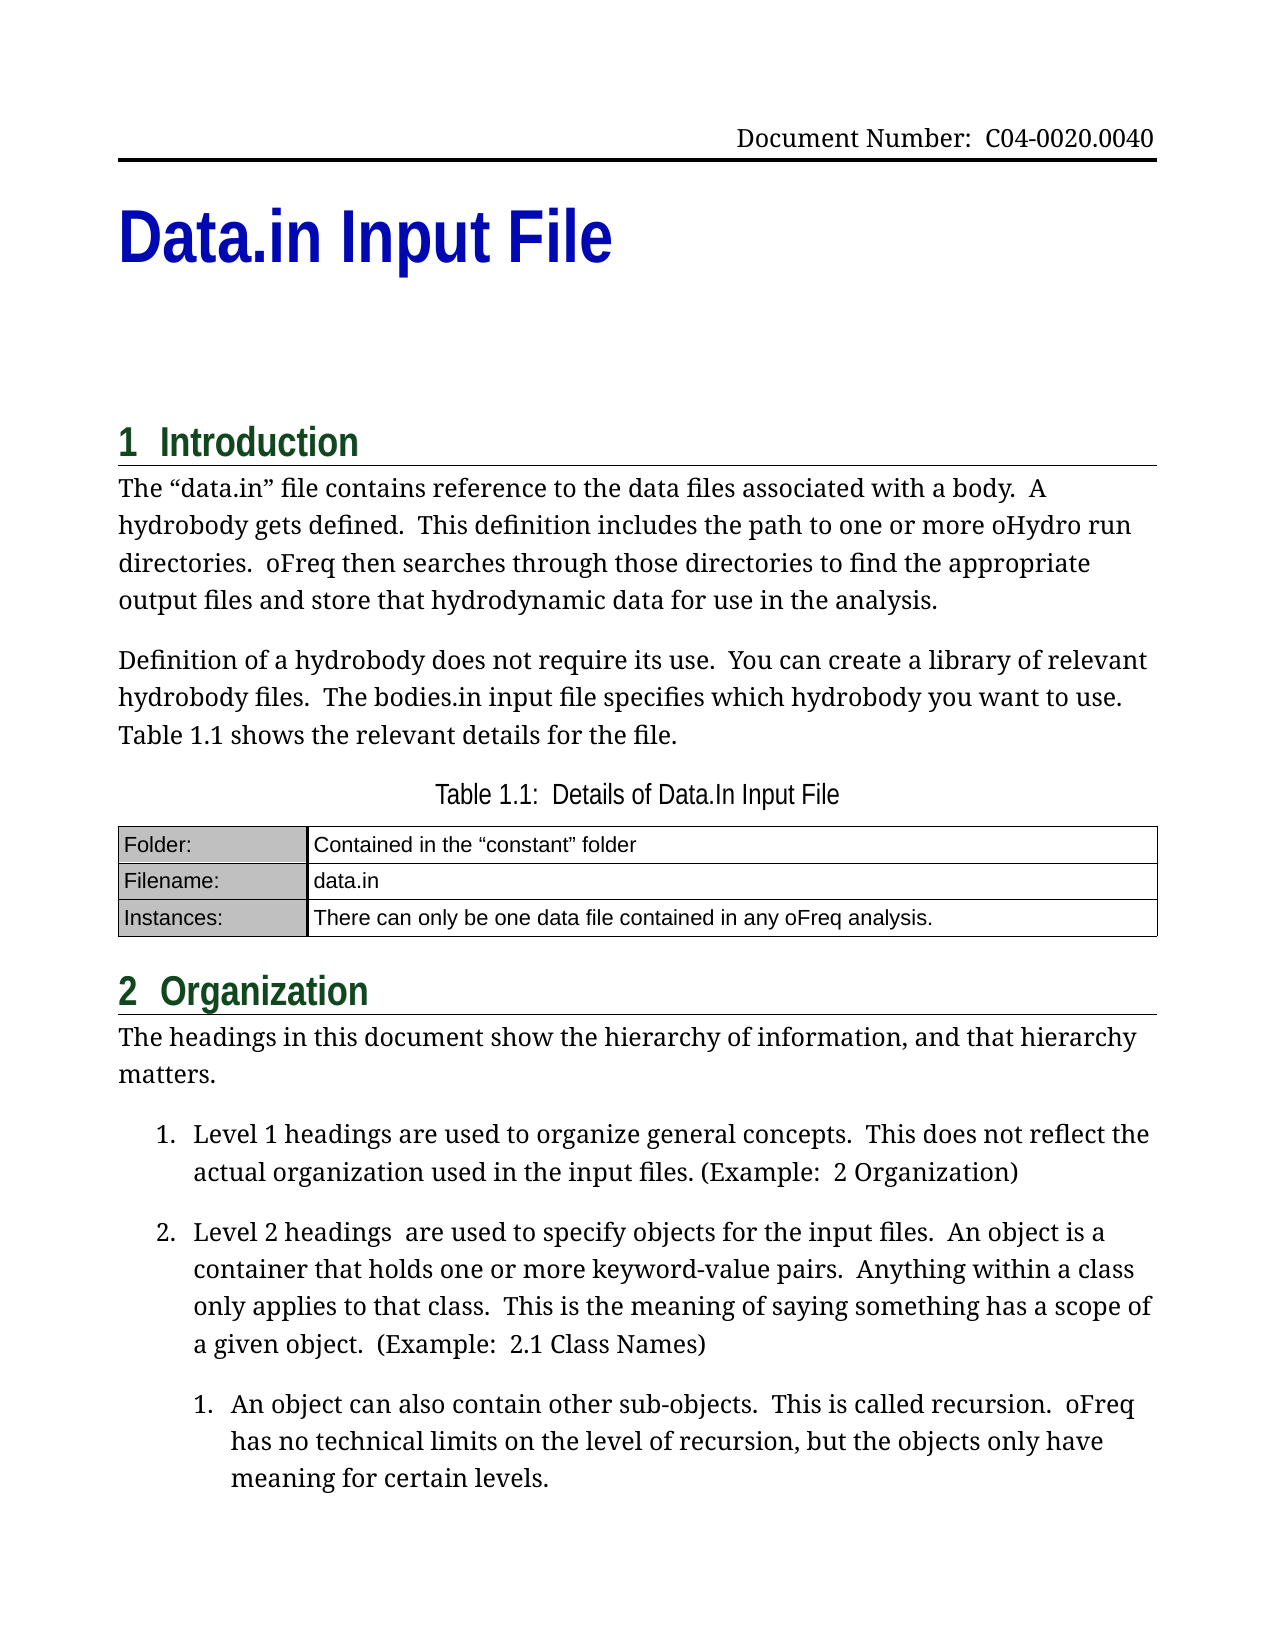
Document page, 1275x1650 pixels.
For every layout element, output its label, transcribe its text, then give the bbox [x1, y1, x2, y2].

list Level 2 headings are used to specify objects for the input files. An object is a container that holds one or more keyword-value pairs. Anything within a class only applies to that class. This is the meaning of saying something has a scope of a given object. (Example: 2.1 Class Names) [156, 1214, 1157, 1361]
subtitle Organization [118, 966, 1157, 1014]
table_header Folder: [119, 827, 306, 862]
title Data.in Input File [118, 192, 1157, 278]
table_cell Instances: [119, 900, 306, 936]
table_cell Filename: [119, 864, 306, 899]
text The “data.in” file contains reference to the data files associated with a body. A hydrobody gets defined. This definition includes the path to one or more oHydro run directories. oFreq then searches through those directories to find the appropriate output files and store that hydrodynamic data for use in the analysis. [118, 471, 1157, 617]
list An object can also contain other sub-objects. This is called recursion. oFreq has no technical limits on the level of recursion, but the objects only have meaning for certain levels. [193, 1386, 1157, 1495]
text Definition of a hydrobody does not require its use. You can create a library of relevant hydrobody files. The bodies.in input file specifies which hydrobody you want to use. Table 1.1 shows the relevant details for the file. [118, 643, 1157, 751]
list Level 1 headings are used to organize general concepts. This does not reflect the actual organization used in the input files. (Example: 2 Organization) [156, 1117, 1157, 1188]
subtitle Introduction [118, 417, 1157, 465]
table_header Contained in the “constant” folder [309, 827, 1157, 862]
text Table 1.1: Details of Data.In Input File [118, 777, 1157, 811]
table_cell There can only be one data file contained in any oFreq analysis. [309, 900, 1157, 936]
table_cell data.in [309, 864, 1157, 899]
text The headings in this document show the hierarchy of information, and that hierarchy matters. [118, 1020, 1157, 1091]
